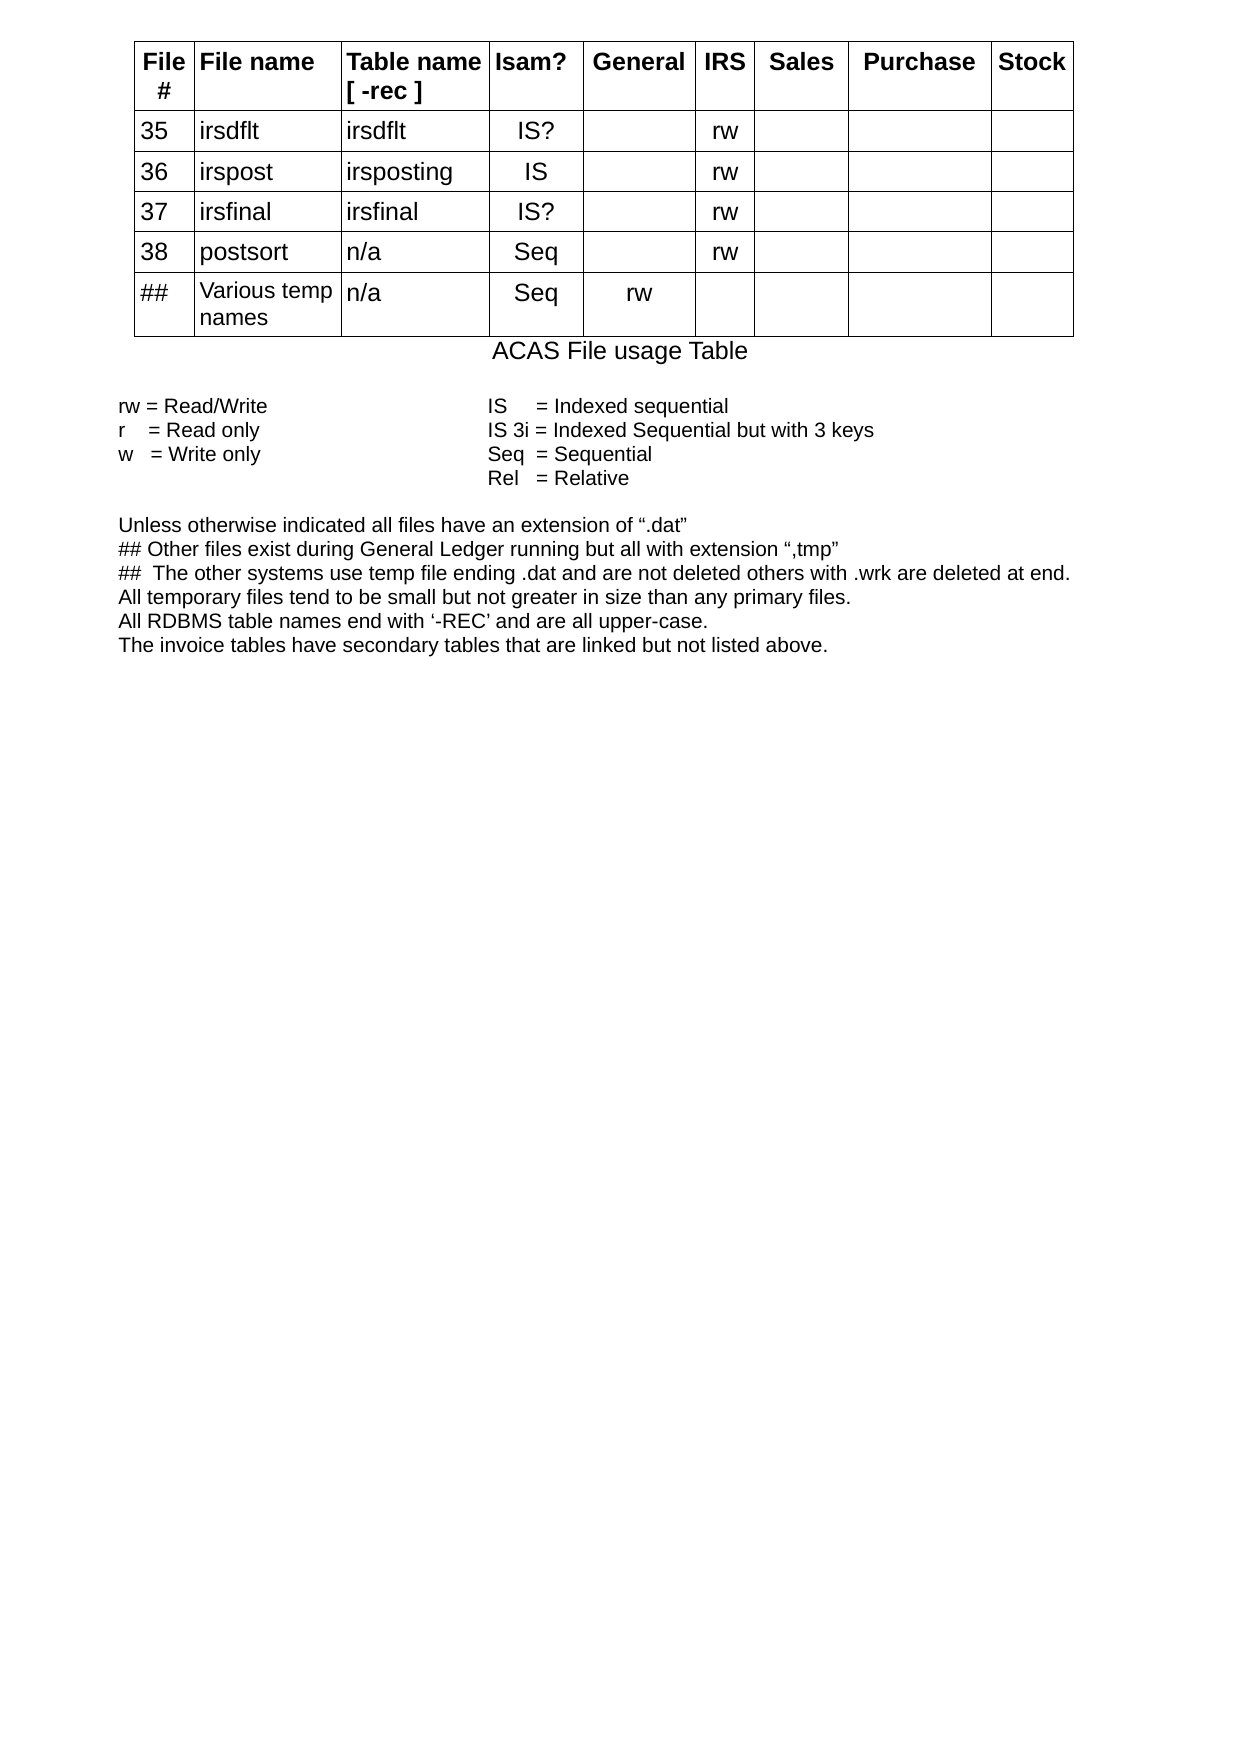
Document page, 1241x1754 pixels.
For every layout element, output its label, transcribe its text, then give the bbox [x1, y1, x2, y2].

table_cell irsfinal [342, 192, 489, 231]
text w = Write only Seq = Sequential [118, 441, 1122, 465]
table_cell [755, 192, 848, 231]
table_cell [755, 273, 848, 336]
table_cell irsfinal [195, 192, 341, 231]
table_cell irspost [195, 152, 341, 191]
table_cell [755, 152, 848, 191]
table_cell 38 [135, 232, 194, 272]
table_cell rw [696, 192, 754, 231]
table_cell IS? [490, 111, 583, 151]
table_cell rw [584, 273, 695, 336]
table_cell rw [696, 232, 754, 272]
table_cell ## [135, 273, 194, 336]
table_cell [992, 152, 1073, 191]
table_cell [584, 232, 695, 272]
table_cell [992, 232, 1073, 272]
table_header Sales [755, 42, 848, 110]
table_cell [755, 232, 848, 272]
table_cell 36 [135, 152, 194, 191]
table_cell postsort [195, 232, 341, 272]
table_cell Various temp names [195, 273, 341, 336]
table_cell [584, 111, 695, 151]
table_header Stock [992, 42, 1073, 110]
table_cell [849, 273, 991, 336]
text ## Other files exist during General Ledger running but all with extension “,tmp” [118, 537, 1122, 561]
table_cell [992, 192, 1073, 231]
table_cell [696, 273, 754, 336]
text r = Read only IS 3i = Indexed Sequential but with 3 keys [118, 417, 1122, 441]
table_cell [849, 111, 991, 151]
text ## The other systems use temp file ending .dat and are not deleted others with .wrk are deleted at end. [118, 561, 1122, 585]
table_cell irsdflt [195, 111, 341, 151]
table_cell n/a [342, 232, 489, 272]
table_cell 35 [135, 111, 194, 151]
table_cell [992, 273, 1073, 336]
table_cell n/a [342, 273, 489, 336]
table_header File name [195, 42, 341, 110]
table_cell Seq [490, 232, 583, 272]
table_cell [584, 192, 695, 231]
table_header Purchase [849, 42, 991, 110]
table_cell irsdflt [342, 111, 489, 151]
table_cell [992, 111, 1073, 151]
table_header Table name [ -rec ] [342, 42, 489, 110]
table_cell [584, 152, 695, 191]
text All temporary files tend to be small but not greater in size than any primary files. [118, 585, 1122, 609]
text Rel = Relative [118, 465, 1122, 489]
text ACAS File usage Table [118, 336, 1122, 365]
text All RDBMS table names end with ‘-REC’ and are all upper-case. [118, 609, 1122, 633]
table_cell rw [696, 111, 754, 151]
table_cell irsposting [342, 152, 489, 191]
table_cell 37 [135, 192, 194, 231]
table_header Isam? [490, 42, 583, 110]
table_header General [584, 42, 695, 110]
table_cell [849, 232, 991, 272]
table_cell IS [490, 152, 583, 191]
table_header File # [135, 42, 194, 110]
table_cell Seq [490, 273, 583, 336]
table_cell rw [696, 152, 754, 191]
text rw = Read/Write IS = Indexed sequential [118, 393, 1122, 417]
table_cell IS? [490, 192, 583, 231]
table_cell [849, 152, 991, 191]
table_cell [849, 192, 991, 231]
text Unless otherwise indicated all files have an extension of “.dat” [118, 513, 1122, 537]
table_cell [755, 111, 848, 151]
table_header IRS [696, 42, 754, 110]
text The invoice tables have secondary tables that are linked but not listed above. [118, 633, 1122, 657]
